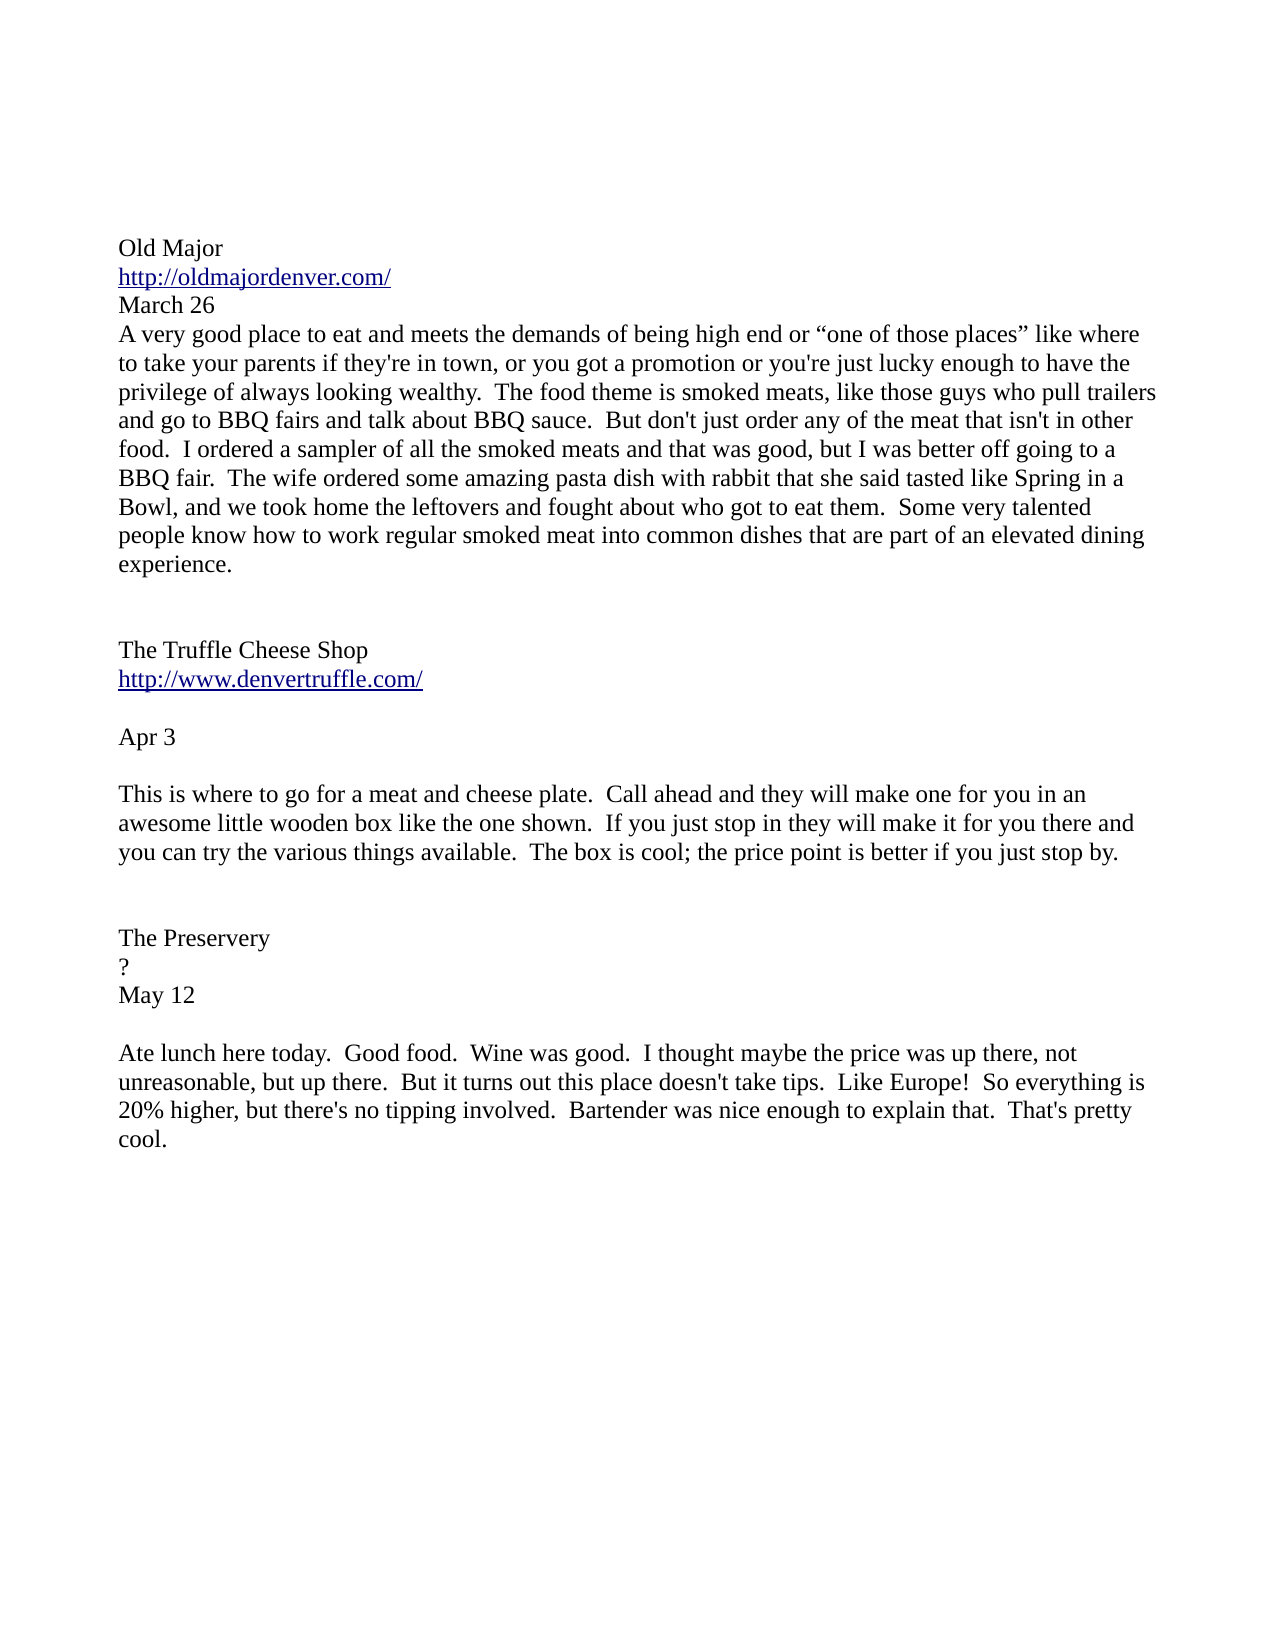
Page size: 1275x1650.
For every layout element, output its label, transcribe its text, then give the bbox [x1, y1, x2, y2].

text A very good place to eat and meets the demands of being high end or “one of those places” like where to take your parents if they're in town, or you got a promotion or you're just lucky enough to have the privilege of always looking wealthy. The food theme is smoked meats, like those guys who pull trailers and go to BBQ fairs and talk about BBQ sauce. But don't just order any of the meat that isn't in other food. I ordered a sampler of all the smoked meats and that was good, but I was better off going to a BBQ fair. The wife ordered some amazing pasta dish with rabbit that she said tasted like Spring in a Bowl, and we took home the leftovers and fought about who got to eat them. Some very talented people know how to work regular smoked meat into common dishes that are part of an elevated dining experience. [118, 319, 1157, 578]
text ? [118, 952, 1157, 981]
text March 26 [118, 291, 1157, 319]
text This is where to go for a meat and cheese plate. Call ahead and they will make one for you in an awesome little wooden box like the one shown. If you just stop in they will make it for you there and you can try the various things available. The box is cool; the price point is better if you just stop by. [118, 779, 1157, 866]
text Ate lunch here today. Good food. Wine was good. I thought maybe the price was up there, not unreasonable, but up there. But it turns out this place doesn't take tips. Like Europe! So everything is 20% higher, but there's no tipping involved. Bartender was nice enough to explain that. That's pretty cool. [118, 1038, 1157, 1153]
text May 12 [118, 981, 1157, 1009]
text http://oldmajordenver.com/ [118, 262, 1157, 291]
text Apr 3 [118, 722, 1157, 751]
text http://www.denvertruffle.com/ [118, 664, 1157, 693]
text The Truffle Cheese Shop [118, 636, 1157, 664]
text The Preservery [118, 923, 1157, 952]
text Old Major [118, 233, 1157, 262]
